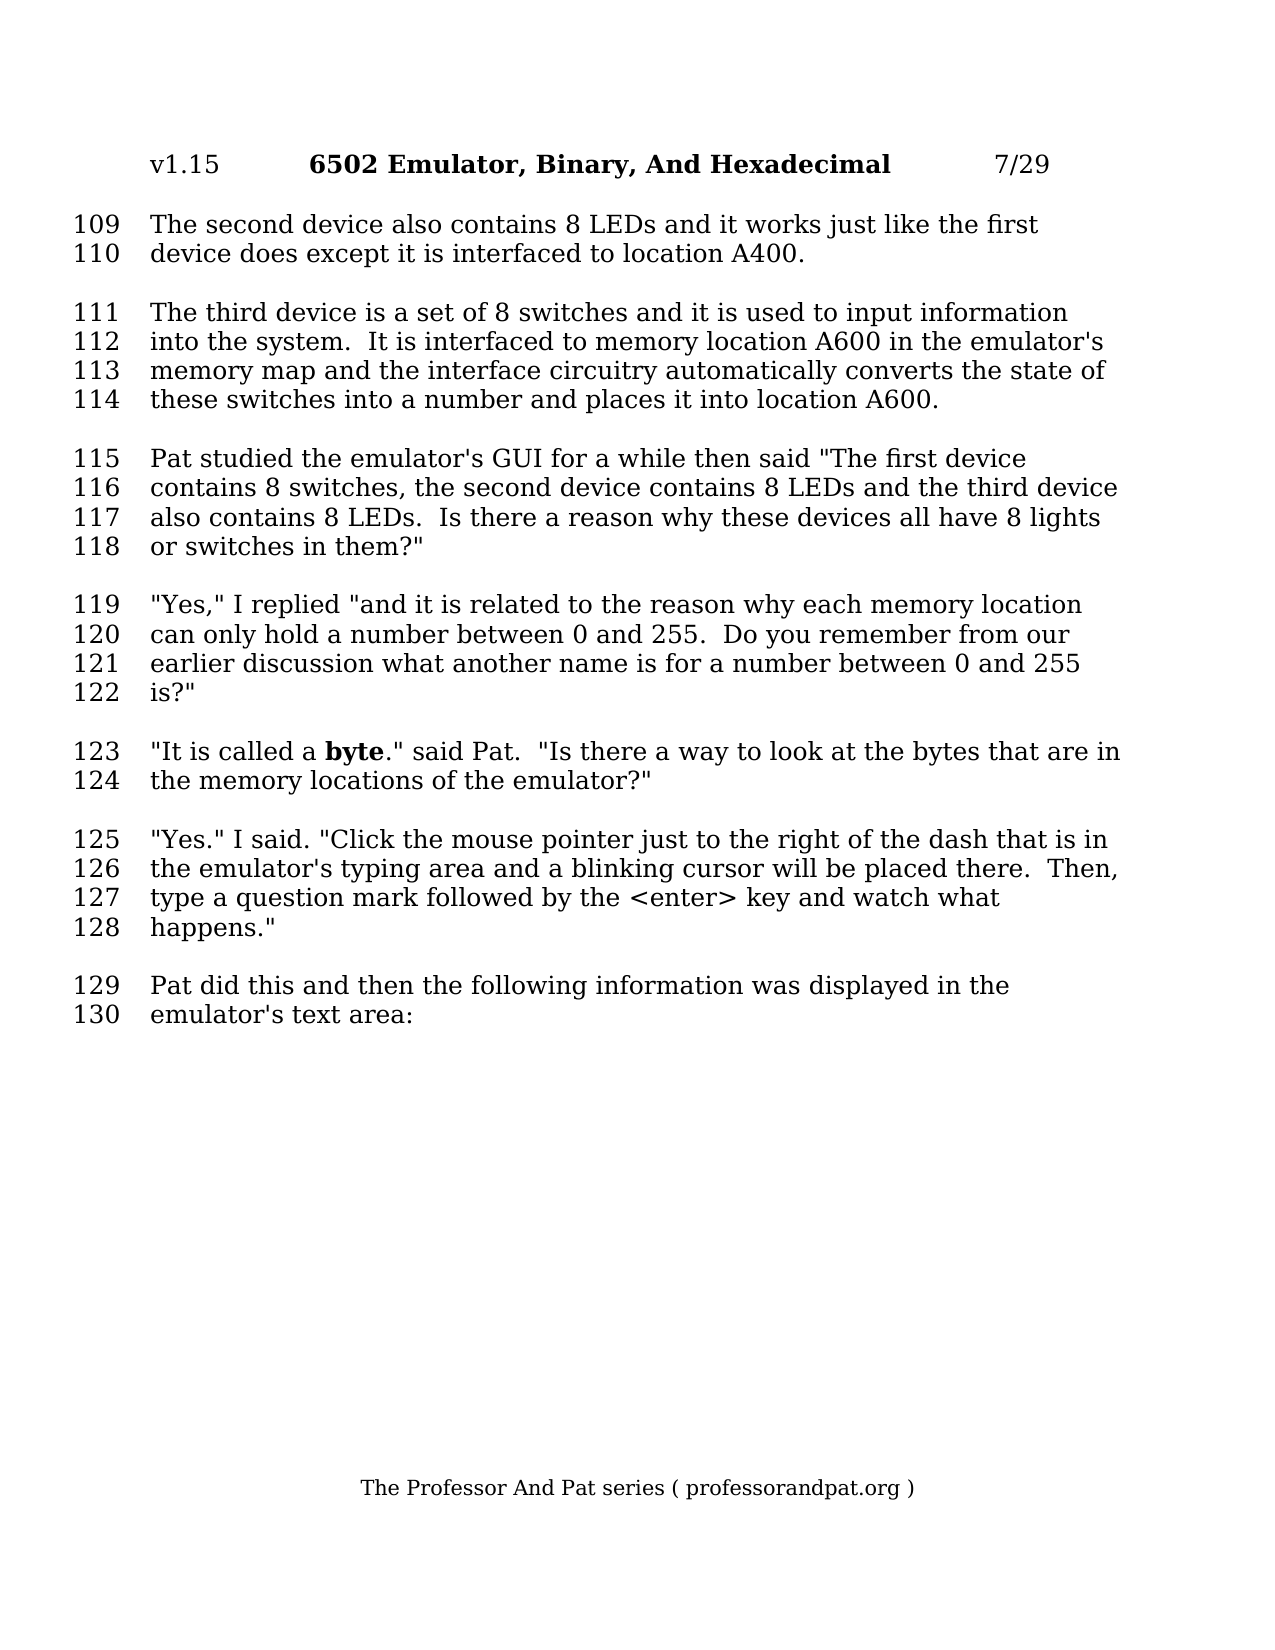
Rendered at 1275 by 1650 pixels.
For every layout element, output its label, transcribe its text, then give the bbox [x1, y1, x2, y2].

text "Yes," I replied "and it is related to the reason why each memory location can only hold a number between 0 and 255. Do you remember from our earlier discussion what another name is for a number between 0 and 255 is?" [150, 591, 1125, 708]
text The third device is a set of 8 switches and it is used to input information into the system. It is interfaced to memory location A600 in the emulator's memory map and the interface circuitry automatically converts the state of these switches into a number and places it into location A600. [150, 298, 1125, 415]
text The second device also contains 8 LEDs and it works just like the first device does except it is interfaced to location A400. [150, 210, 1125, 268]
text Pat did this and then the following information was displayed in the emulator's text area: [150, 971, 1125, 1030]
text Pat studied the emulator's GUI for a while then said "The first device contains 8 switches, the second device contains 8 LEDs and the third device also contains 8 LEDs. Is there a reason why these devices all have 8 lights or switches in them?" [150, 444, 1125, 561]
text "Yes." I said. "Click the mouse pointer just to the right of the dash that is in the emulator's typing area and a blinking cursor will be placed there. Then, type a question mark followed by the <enter> key and watch what happens." [150, 825, 1125, 942]
text "It is called a byte." said Pat. "Is there a way to look at the bytes that are in the memory locations of the emulator?" [150, 737, 1125, 796]
